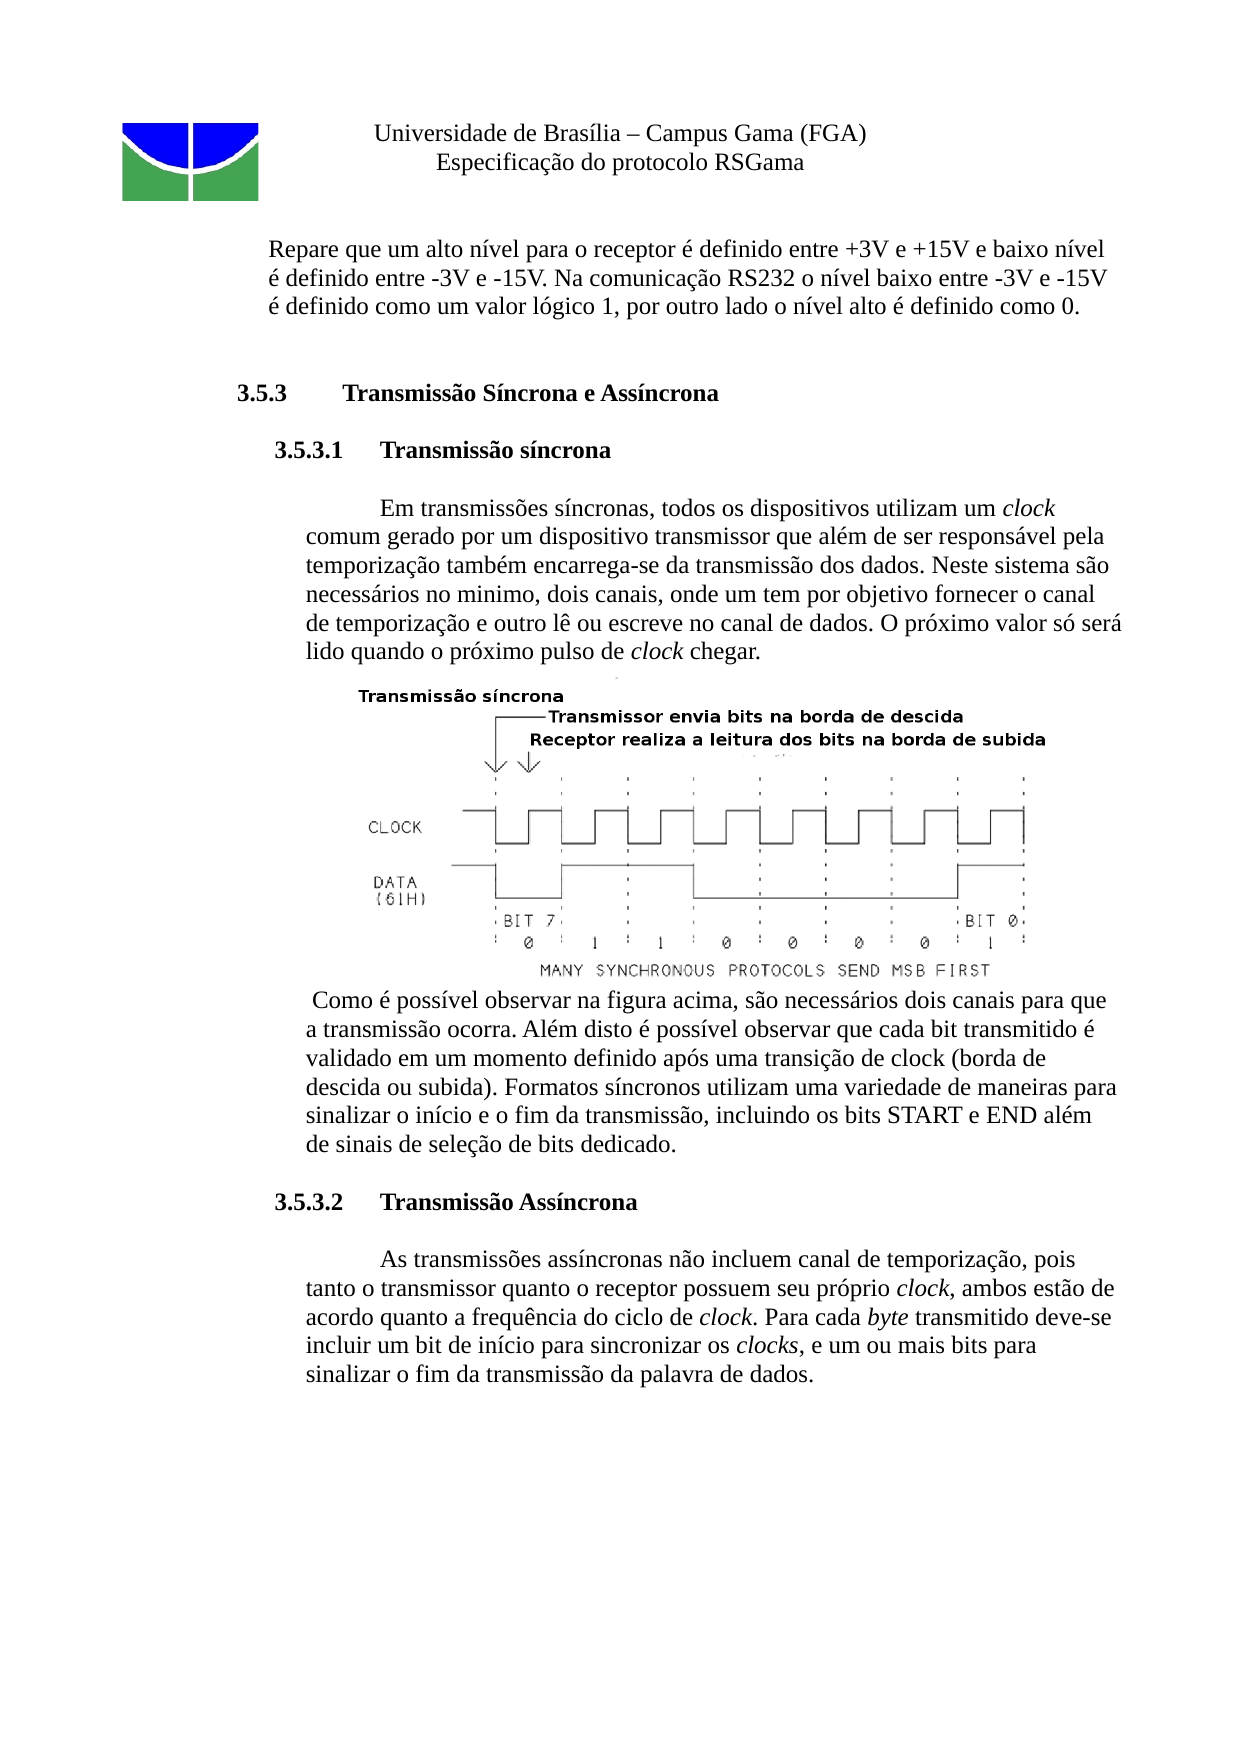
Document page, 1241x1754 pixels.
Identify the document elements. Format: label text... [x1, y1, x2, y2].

list Transmissão Assíncrona [268, 1187, 1122, 1216]
picture [323, 675, 1058, 986]
list Repare que um alto nível para o receptor é definido entre +3V e +15V e baixo nível é definido entre -3V e -15V. Na comunicação RS232 o nível baixo entre -3V e -15V é definido como um valor lógico 1, por outro lado o nível alto é definido como 0. [231, 234, 1122, 320]
list Em transmissões síncronas, todos os dispositivos utilizam um clock comum gerado por um dispositivo transmissor que além de ser responsável pela temporização também encarrega-se da transmissão dos dados. Neste sistema são necessários no minimo, dois canais, onde um tem por objetivo fornecer o canal de temporização e outro lê ou escreve no canal de dados. O próximo valor só será lido quando o próximo pulso de clock chegar. [268, 493, 1122, 665]
picture [122, 123, 259, 201]
list As transmissões assíncronas não incluem canal de temporização, pois tanto o transmissor quanto o receptor possuem seu próprio clock, ambos estão de acordo quanto a frequência do ciclo de clock. Para cada byte transmitido deve-se incluir um bit de início para sincronizar os clocks, e um ou mais bits para sinalizar o fim da transmissão da palavra de dados. [268, 1244, 1122, 1388]
list Como é possível observar na figura acima, são necessários dois canais para que a transmissão ocorra. Além disto é possível observar que cada bit transmitido é validado em um momento definido após uma transição de clock (borda de descida ou subida). Formatos síncronos utilizam uma variedade de maneiras para sinalizar o início e o fim da transmissão, incluindo os bits START e END além de sinais de seleção de bits dedicado. [268, 665, 1122, 1158]
list Transmissão síncrona [268, 435, 1122, 464]
list Transmissão Síncrona e Assíncrona [231, 378, 1122, 406]
